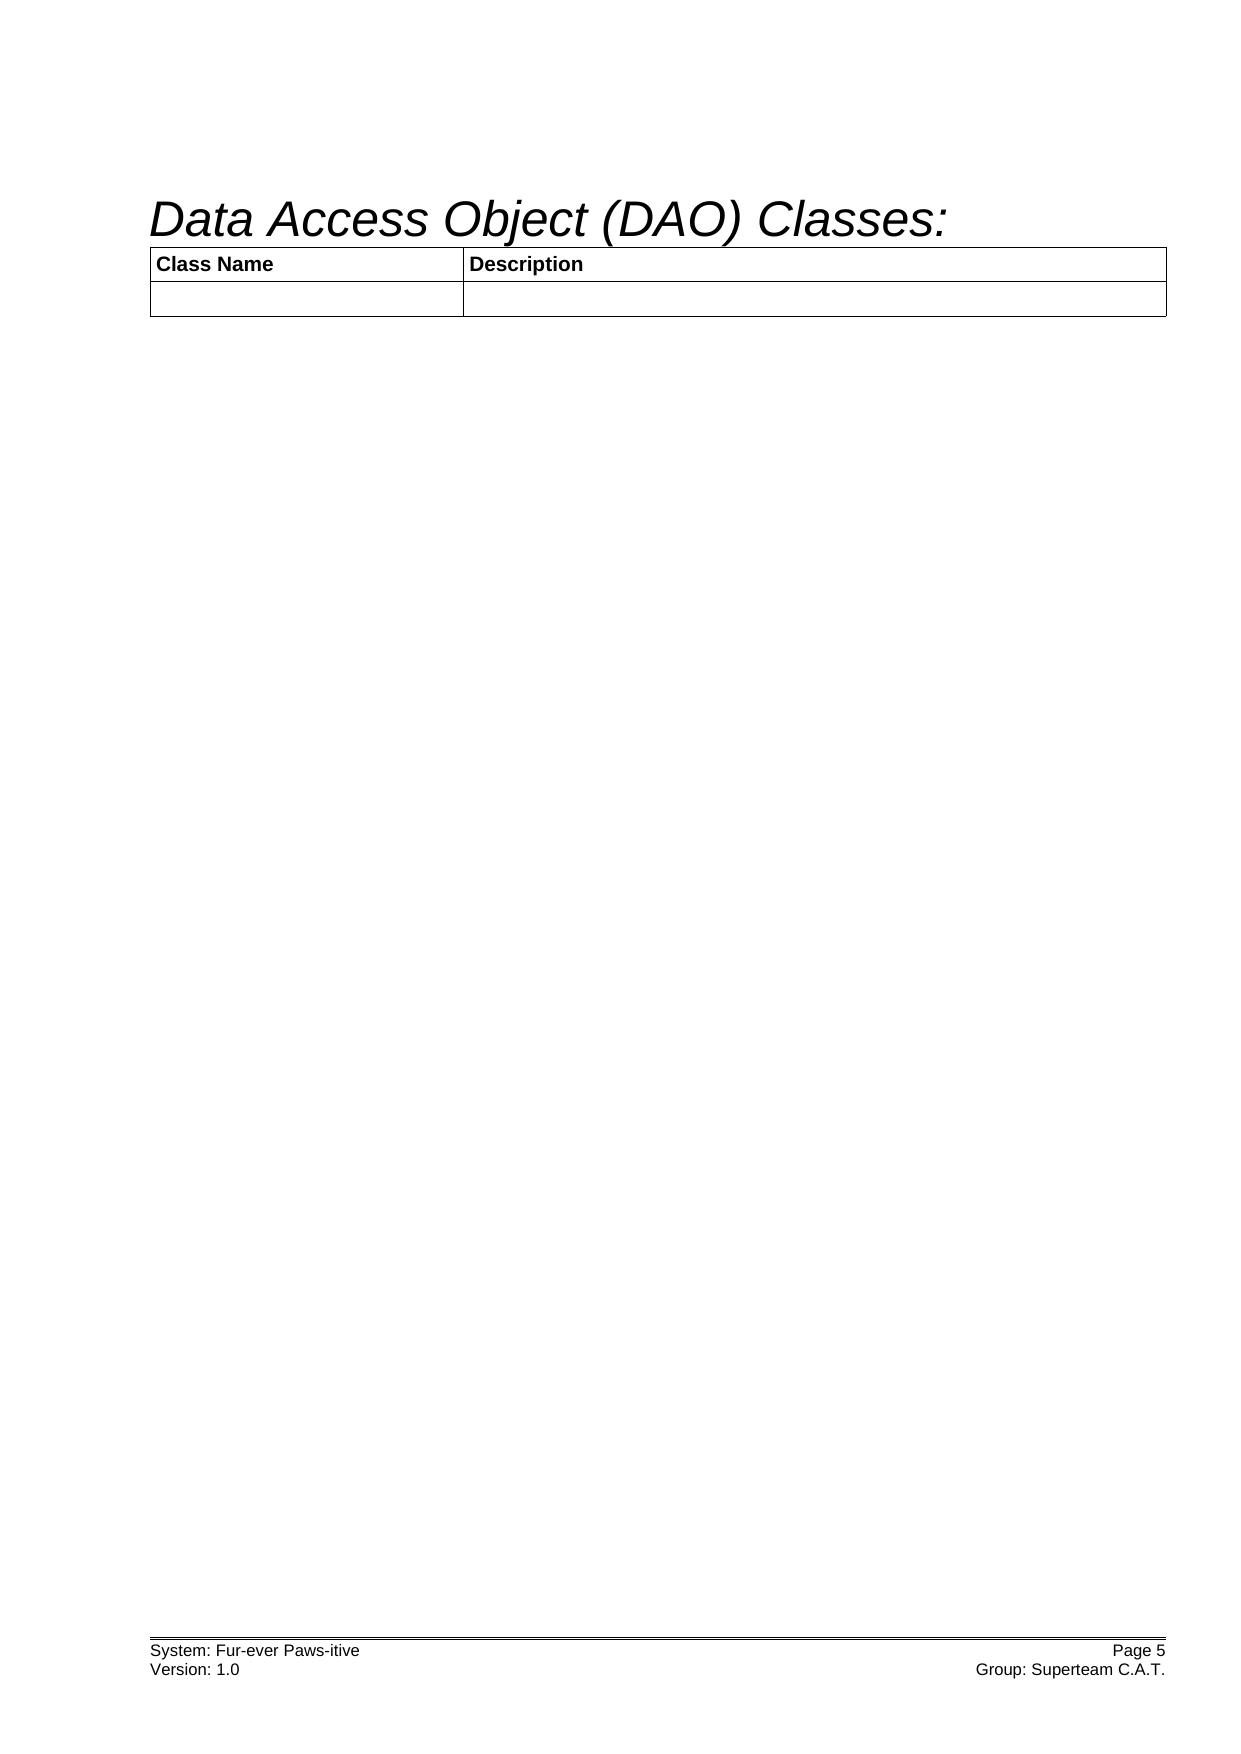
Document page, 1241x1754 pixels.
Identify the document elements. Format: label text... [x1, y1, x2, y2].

table_header Description [464, 248, 1166, 281]
table_cell [464, 282, 1166, 316]
text Data Access Object (DAO) Classes: [148, 191, 1166, 247]
table_header Class Name [151, 248, 463, 281]
table_cell [151, 282, 463, 316]
